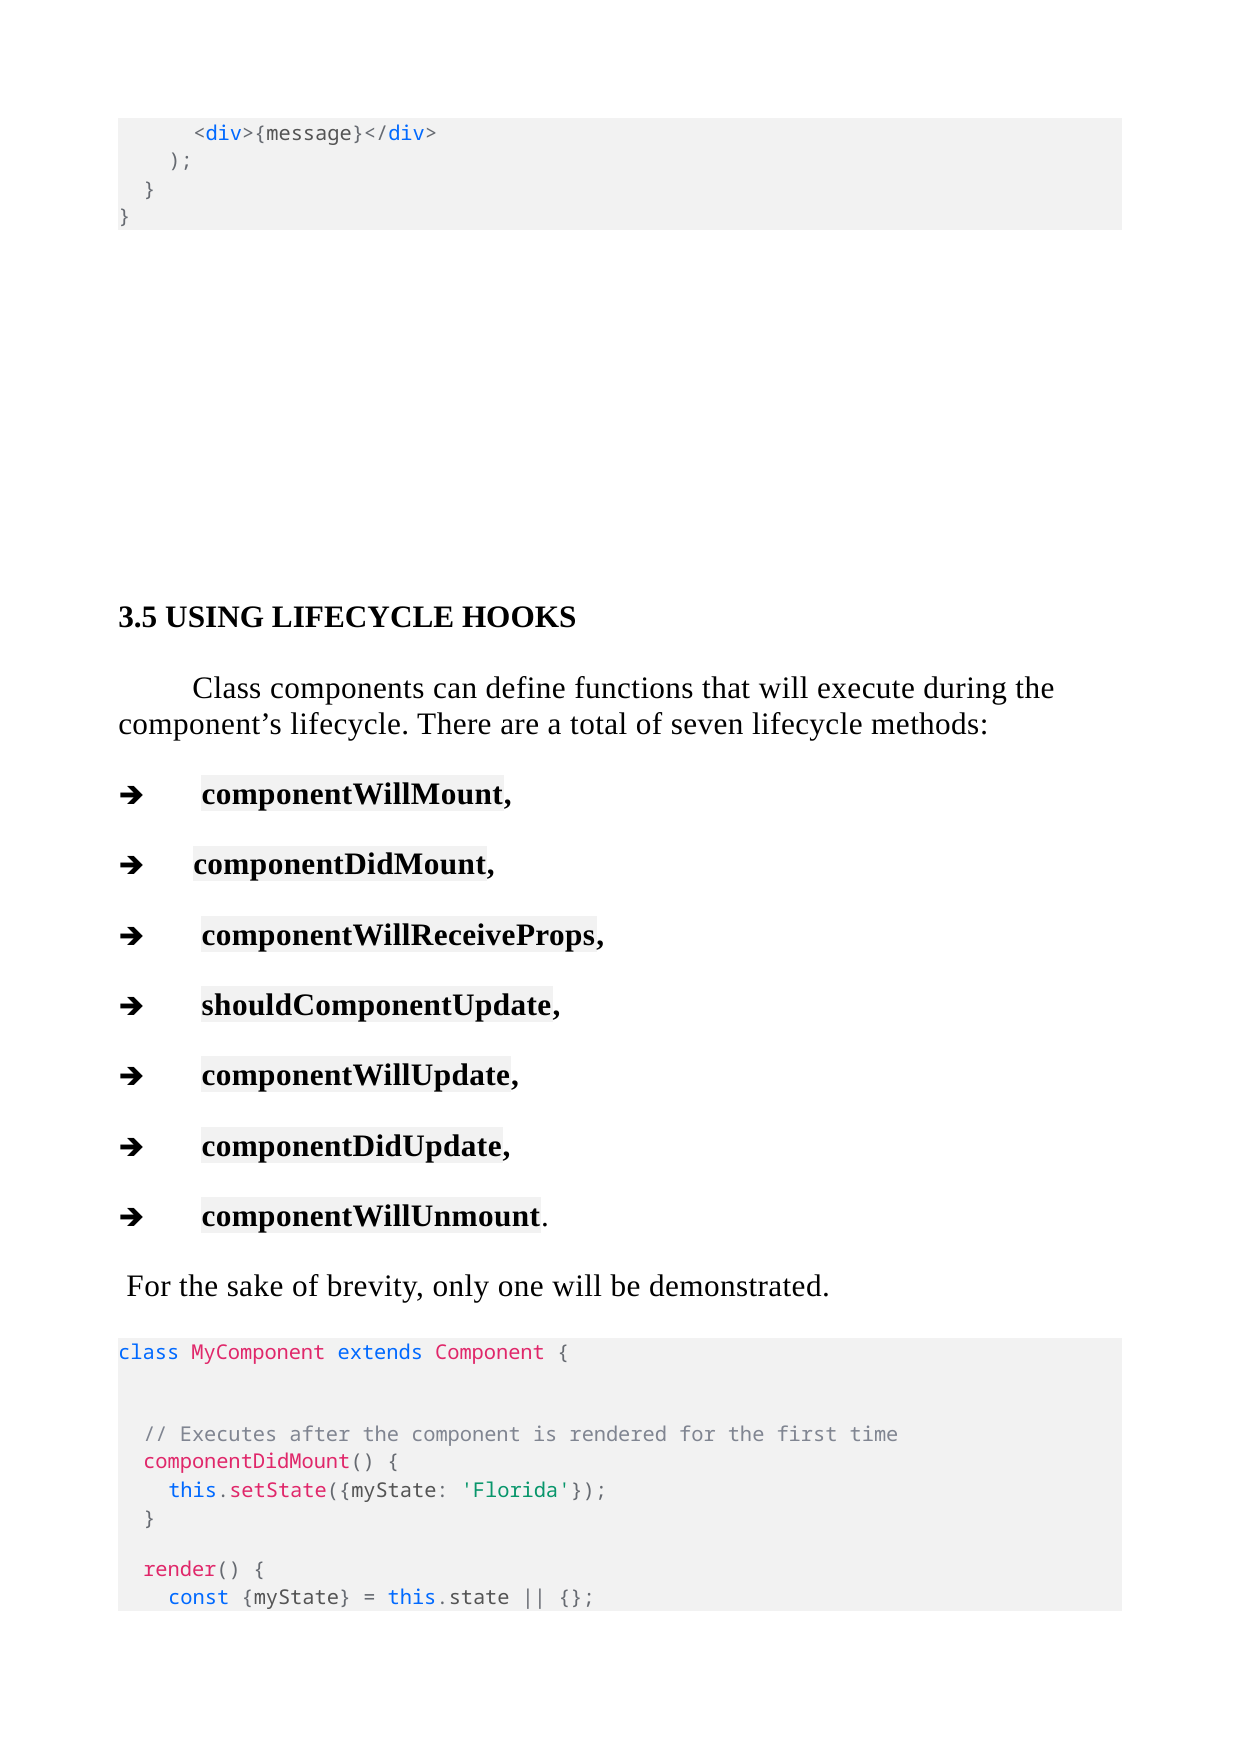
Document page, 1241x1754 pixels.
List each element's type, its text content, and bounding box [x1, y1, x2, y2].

list componentDidUpdate, [118, 1127, 1122, 1163]
text <div>{message}</div> [118, 118, 1122, 146]
text } [118, 1503, 1122, 1531]
list componentWillUnmount. [118, 1197, 1122, 1233]
text Class components can define functions that will execute during the component’s lifecycle. There are a total of seven lifecycle methods: [118, 669, 1122, 741]
text componentDidMount() { [118, 1447, 1122, 1475]
text For the sake of brevity, only one will be demonstrated. [118, 1267, 1122, 1303]
text const {myState} = this.state || {}; [118, 1583, 1122, 1611]
text } [118, 202, 1122, 230]
list componentWillReceiveProps, [118, 916, 1122, 952]
text ); [118, 146, 1122, 174]
text render() { [118, 1555, 1122, 1583]
text 3.5 USING LIFECYCLE HOOKS [118, 599, 1122, 634]
text // Executes after the component is rendered for the first time [118, 1419, 1122, 1447]
text } [118, 174, 1122, 202]
list componentDidMount, [118, 846, 1122, 881]
list componentWillMount, [118, 775, 1122, 811]
text this.setState({myState: 'Florida'}); [118, 1475, 1122, 1503]
list componentWillUpdate, [118, 1056, 1122, 1092]
text class MyComponent extends Component { [118, 1338, 1122, 1365]
list shouldComponentUpdate, [118, 986, 1122, 1022]
